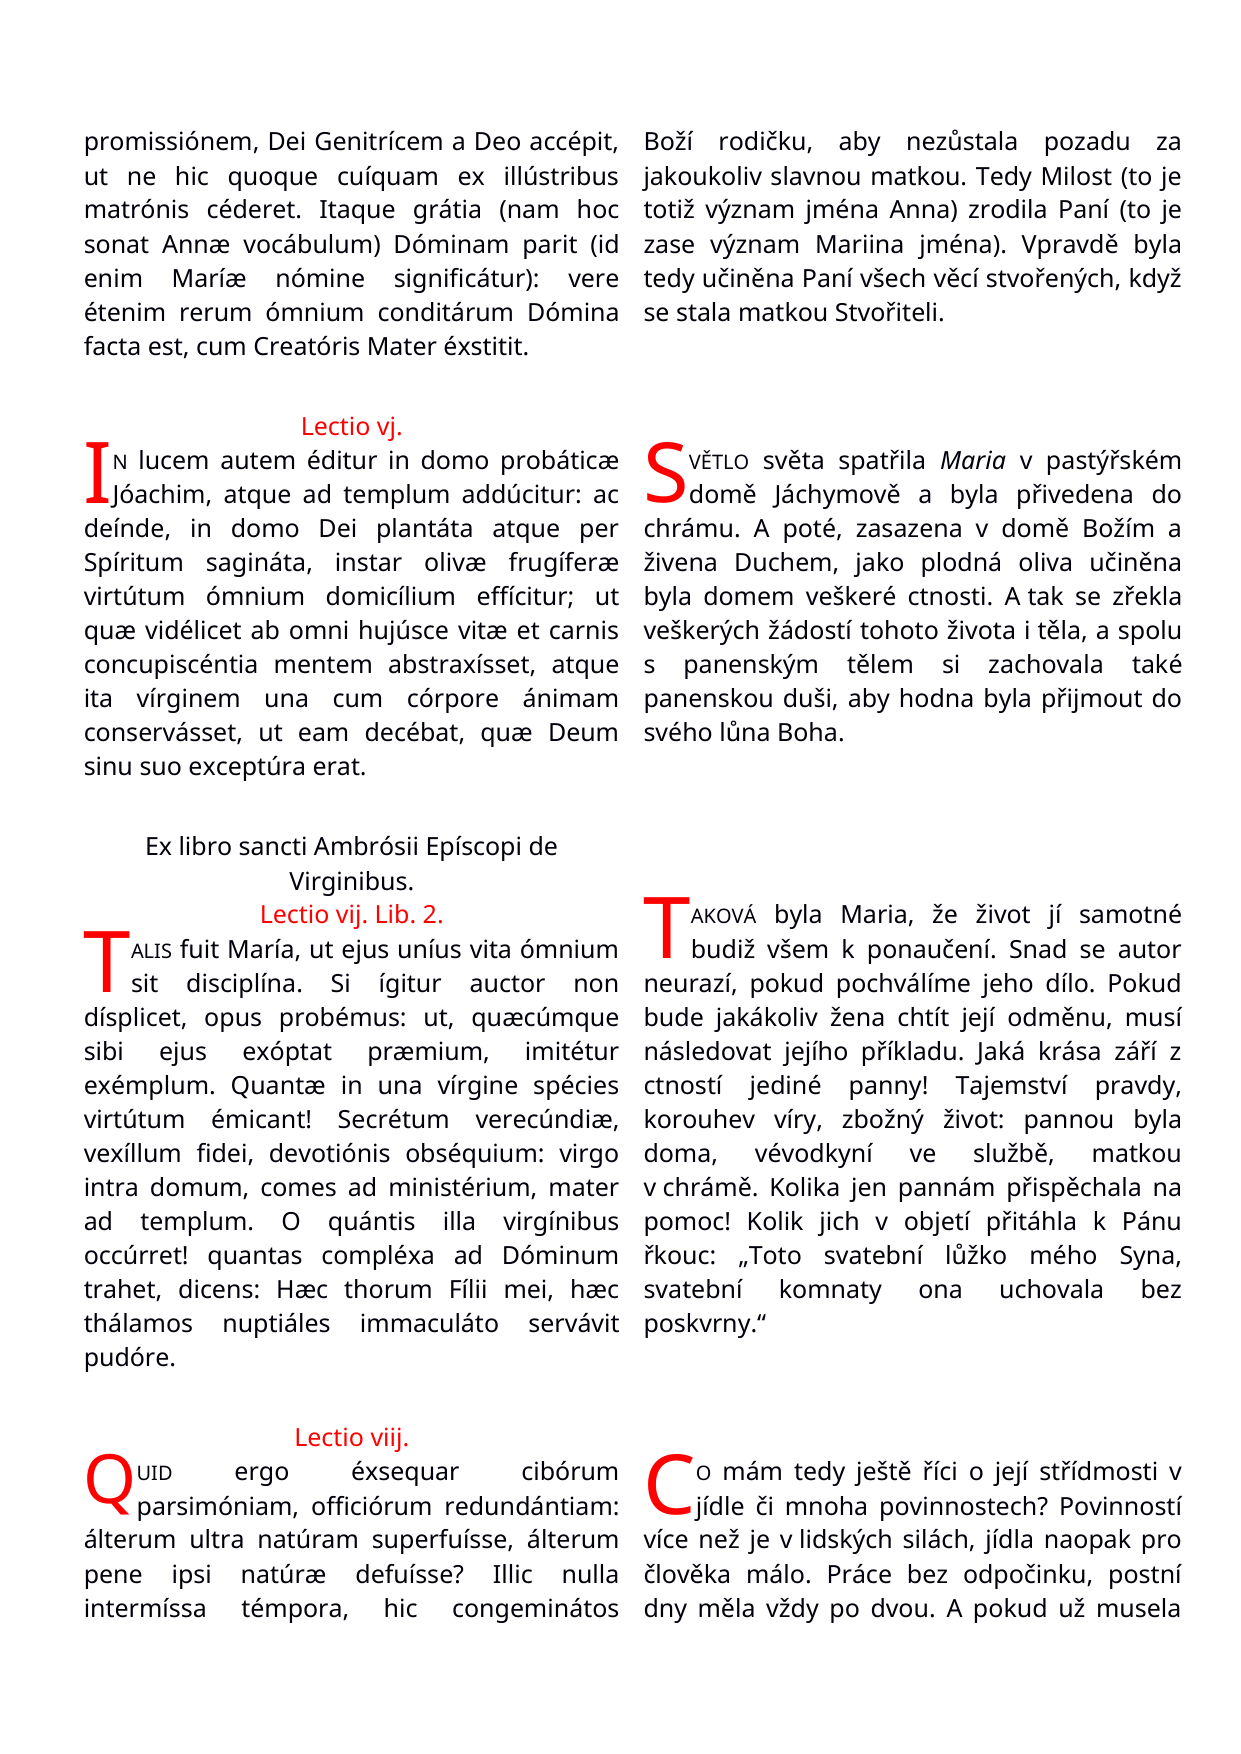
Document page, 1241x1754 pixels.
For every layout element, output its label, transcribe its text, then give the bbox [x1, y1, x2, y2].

table_cell In II. Nocturno Ex libro sancti Joánnis Damascéni de Fide orthodóxa. Lectio v. L. 4. c. 15. Jóachim lectíssimam illam, ac summis láudibus dignam mulíerem Annam matrimónio sibi copulávit. Verum, quemádmodum prisca illa Anna, cum sterilitátis morbo laboráret, per oratiónem ac promissiónem, Samuélem procreávit; eódem modo hæc etiam, per obsecratiónem et promissiónem, Dei Genitrícem a Deo accépit, ut ne hic quoque cuíquam ex illústribus matrónis céderet. Itaque grátia (nam hoc sonat Annæ vocábulum) Dóminam parit (id enim Maríæ nómine significátur): vere étenim rerum ómnium conditárum Dómina facta est, cum Creatóris Mater éxstitit. [72, 118, 631, 402]
table_cell Lectio viij. Quid ergo éxsequar cibórum parsimóniam, officiórum redundántiam: álterum ultra natúram superfuísse, álterum pene ipsi natúræ defuísse? Illic nulla intermíssa témpora, hic congeminátos [72, 1414, 631, 1630]
table_cell Ex libro sancti Ambrósii Epíscopi de Virginibus. Lectio vij. Lib. 2. Talis fuit María, ut ejus uníus vita ómnium sit disciplína. Si ígitur auctor non dísplicet, opus probémus: ut, quæcúmque sibi ejus exóptat præmium, imitétur exémplum. Quantæ in una vírgine spécies virtútum émicant! Secrétum verecúndiæ, vexíllum fidei, devotiónis obséquium: virgo intra domum, comes ad ministérium, mater ad templum. O quántis illa virgínibus occúrret! quantas compléxa ad Dóminum trahet, dicens: Hæc thorum Fílii mei, hæc thálamos nuptiáles immaculáto servávit pudóre. [72, 823, 631, 1414]
table_cell Boží rodičku, aby nezůstala pozadu za jakoukoliv slavnou matkou. Tedy Milost (to je totiž význam jména Anna) zrodila Paní (to je zase význam Mariina jména). Vpravdě byla tedy učiněna Paní všech věcí stvořených, když se stala matkou Stvořiteli. [631, 118, 1194, 402]
table_cell Světlo světa spatřila Maria v pastýřském domě Jáchymově a byla přivedena do chrámu. A poté, zasazena v domě Božím a živena Duchem, jako plodná oliva učiněna byla domem veškeré ctnosti. A tak se zřekla veškerých žádostí tohoto života i těla, a spolu s panenským tělem si zachovala také panenskou duši, aby hodna byla přijmout do svého lůna Boha. [631, 403, 1194, 823]
table_cell Co mám tedy ještě říci o její střídmosti v jídle či mnoha povinnostech? Povinností více než je v lidských silách, jídla naopak pro člověka málo. Práce bez odpočinku, postní dny měla vždy po dvou. A pokud už musela [631, 1414, 1194, 1630]
table_cell Lectio vj. In lucem autem éditur in domo probáticæ Jóachim, atque ad templum addúcitur: ac deínde, in domo Dei plantáta atque per Spíritum sagináta, instar olivæ frugíferæ virtútum ómnium domicílium effícitur; ut quæ vidélicet ab omni hujúsce vitæ et carnis concupiscéntia mentem abstraxísset, atque ita vírginem una cum córpore ánimam conservásset, ut eam decébat, quæ Deum sinu suo exceptúra erat. [72, 403, 631, 823]
table_cell Taková byla Maria, že život jí samotné budiž všem k ponaučení. Snad se autor neurazí, pokud pochválíme jeho dílo. Pokud bude jakákoliv žena chtít její odměnu, musí následovat jejího příkladu. Jaká krása září z ctností jediné panny! Tajemství pravdy, korouhev víry, zbožný život: pannou byla doma, vévodkyní ve službě, matkou v chrámě. Kolika jen pannám přispěchala na pomoc! Kolik jich v objetí přitáhla k Pánu řkouc: „Toto svatební lůžko mého Syna, svatební komnaty ona uchovala bez poskvrny.“ [631, 823, 1194, 1414]
